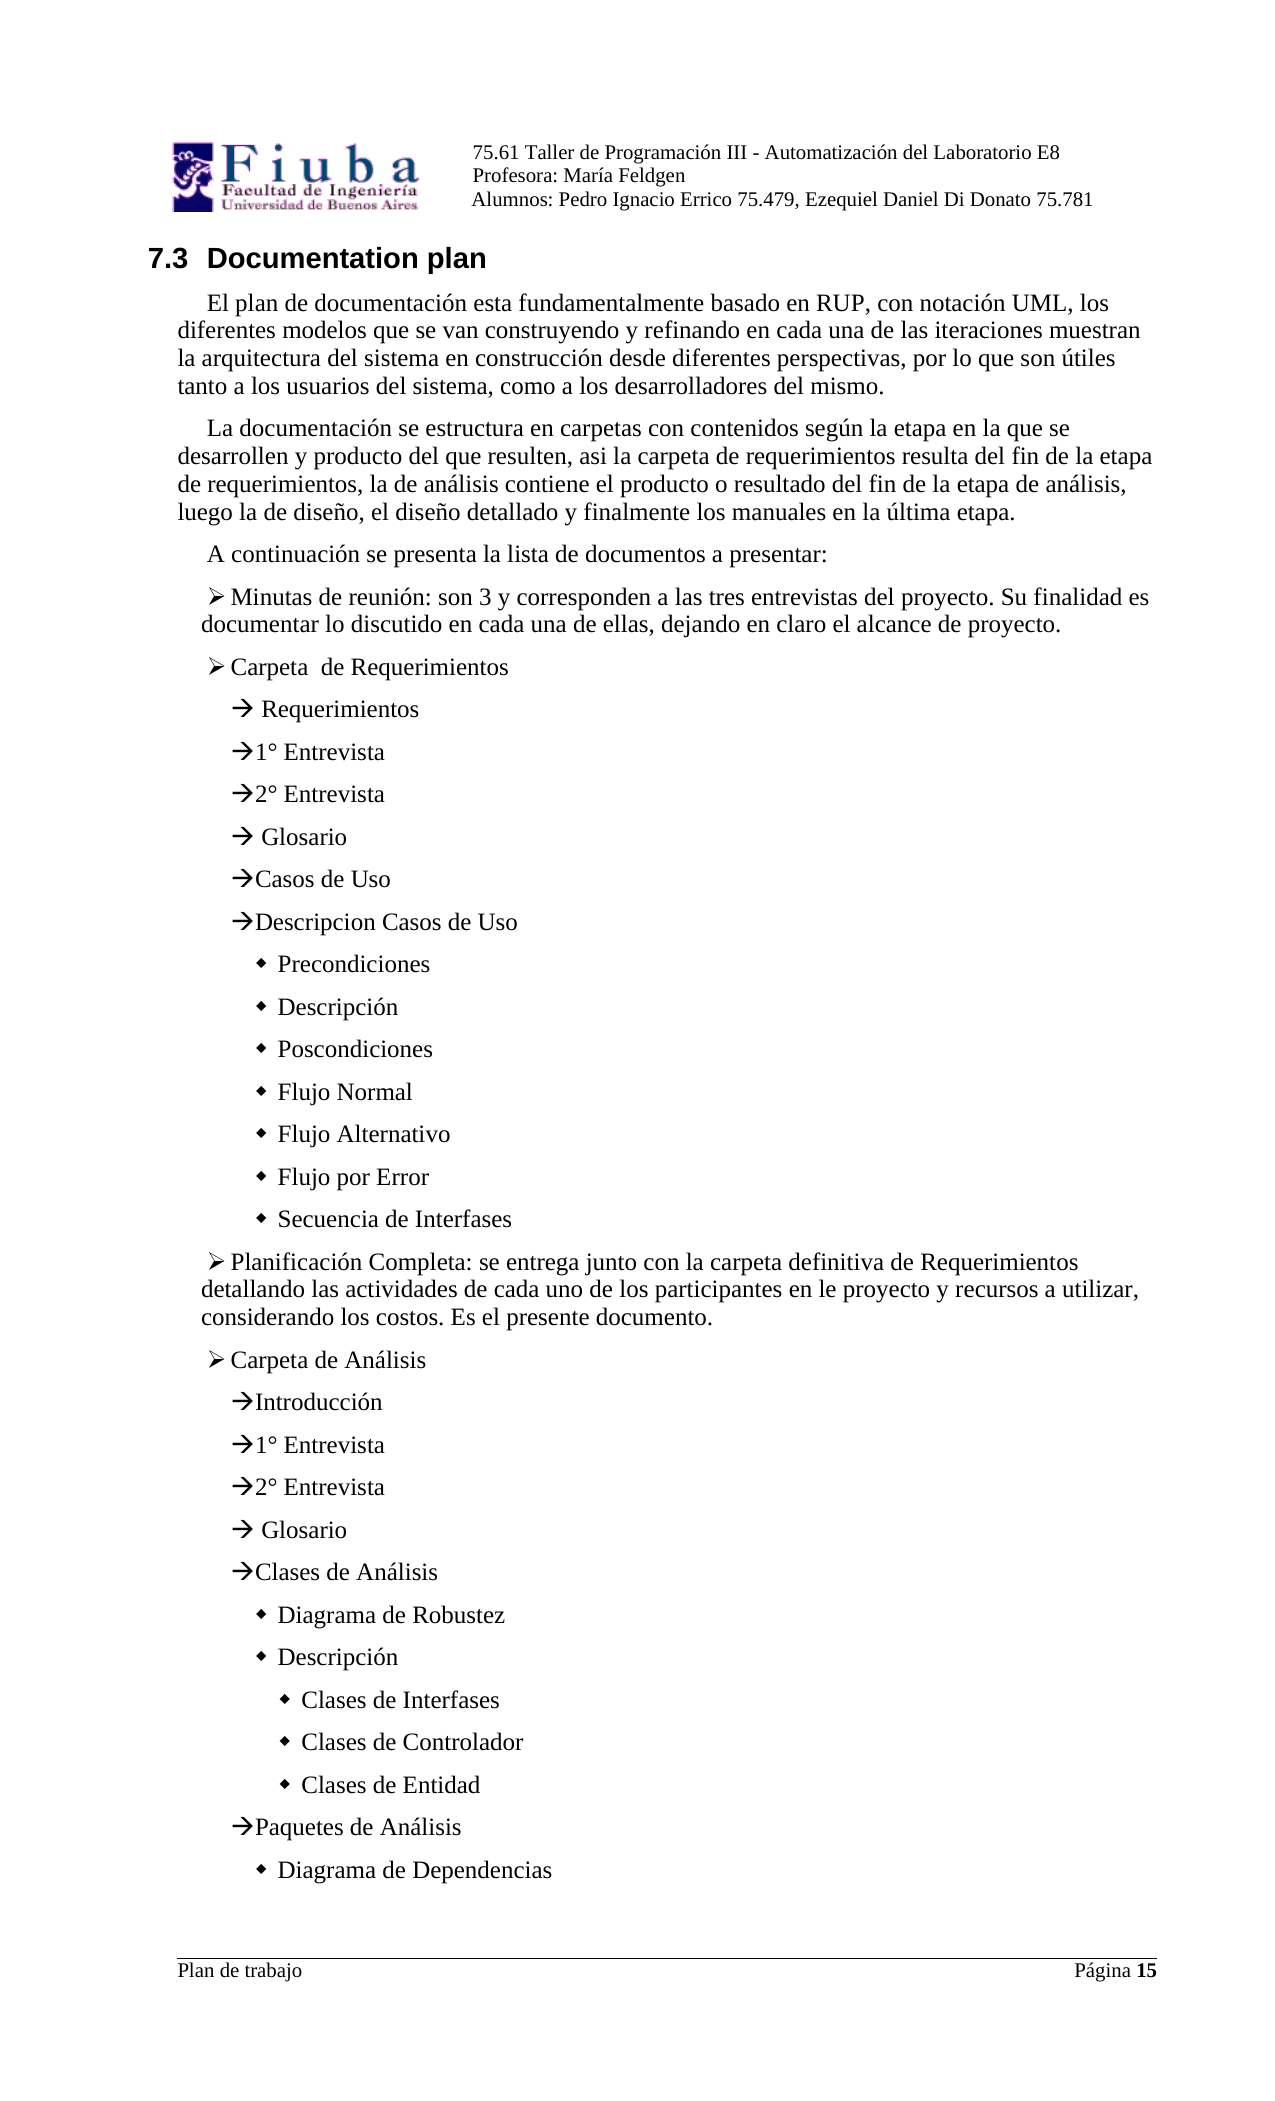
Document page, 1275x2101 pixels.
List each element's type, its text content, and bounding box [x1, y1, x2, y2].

list Poscondiciones [224, 1035, 1157, 1063]
list Glosario [201, 1516, 1157, 1543]
list Descripción [224, 1643, 1157, 1671]
text La documentación se estructura en carpetas con contenidos según la etapa en la que se desarrollen y producto del que resulten, asi la carpeta de requerimientos resulta del fin de la etapa de requerimientos, la de análisis contiene el producto o resultado del fin de la etapa de análisis, luego la de diseño, el diseño detallado y finalmente los manuales en la última etapa. [177, 414, 1157, 525]
list Flujo Normal [224, 1078, 1157, 1106]
list Clases de Entidad [248, 1771, 1157, 1798]
list Secuencia de Interfases [224, 1205, 1157, 1233]
list Glosario [201, 823, 1157, 851]
list Precondiciones [224, 950, 1157, 978]
list 2° Entrevista [201, 1473, 1157, 1501]
list Descripcion Casos de Uso [201, 908, 1157, 936]
list Diagrama de Dependencias [224, 1856, 1157, 1883]
text A continuación se presenta la lista de documentos a presentar: [177, 540, 1157, 568]
list Minutas de reunión: son 3 y corresponden a las tres entrevistas del proyecto. Su finalidad es documentar lo discutido en cada una de ellas, dejando en claro el alcance de proyecto. [177, 583, 1157, 638]
list Carpeta de Requerimientos [177, 653, 1157, 681]
list Clases de Interfases [248, 1686, 1157, 1713]
list Paquetes de Análisis [201, 1813, 1157, 1841]
list 1° Entrevista [201, 738, 1157, 766]
list Descripción [224, 993, 1157, 1021]
list 2° Entrevista [201, 780, 1157, 808]
list Planificación Completa: se entrega junto con la carpeta definitiva de Requerimientos detallando las actividades de cada uno de los participantes en le proyecto y recursos a utilizar, considerando los costos. Es el presente documento. [177, 1248, 1157, 1331]
list Clases de Análisis [201, 1558, 1157, 1586]
list Carpeta de Análisis [177, 1346, 1157, 1373]
list Introducción [201, 1388, 1157, 1416]
list Casos de Uso [201, 865, 1157, 893]
list 1° Entrevista [201, 1431, 1157, 1458]
picture [169, 140, 427, 212]
list Diagrama de Robustez [224, 1601, 1157, 1628]
list Clases de Controlador [248, 1728, 1157, 1756]
subtitle 7.3 Documentation plan [148, 242, 1157, 274]
list Flujo Alternativo [224, 1120, 1157, 1148]
list Requerimientos [201, 695, 1157, 723]
text El plan de documentación esta fundamentalmente basado en RUP, con notación UML, los diferentes modelos que se van construyendo y refinando en cada una de las iteraciones muestran la arquitectura del sistema en construcción desde diferentes perspectivas, por lo que son útiles tanto a los usuarios del sistema, como a los desarrolladores del mismo. [177, 289, 1157, 400]
list Flujo por Error [224, 1163, 1157, 1191]
